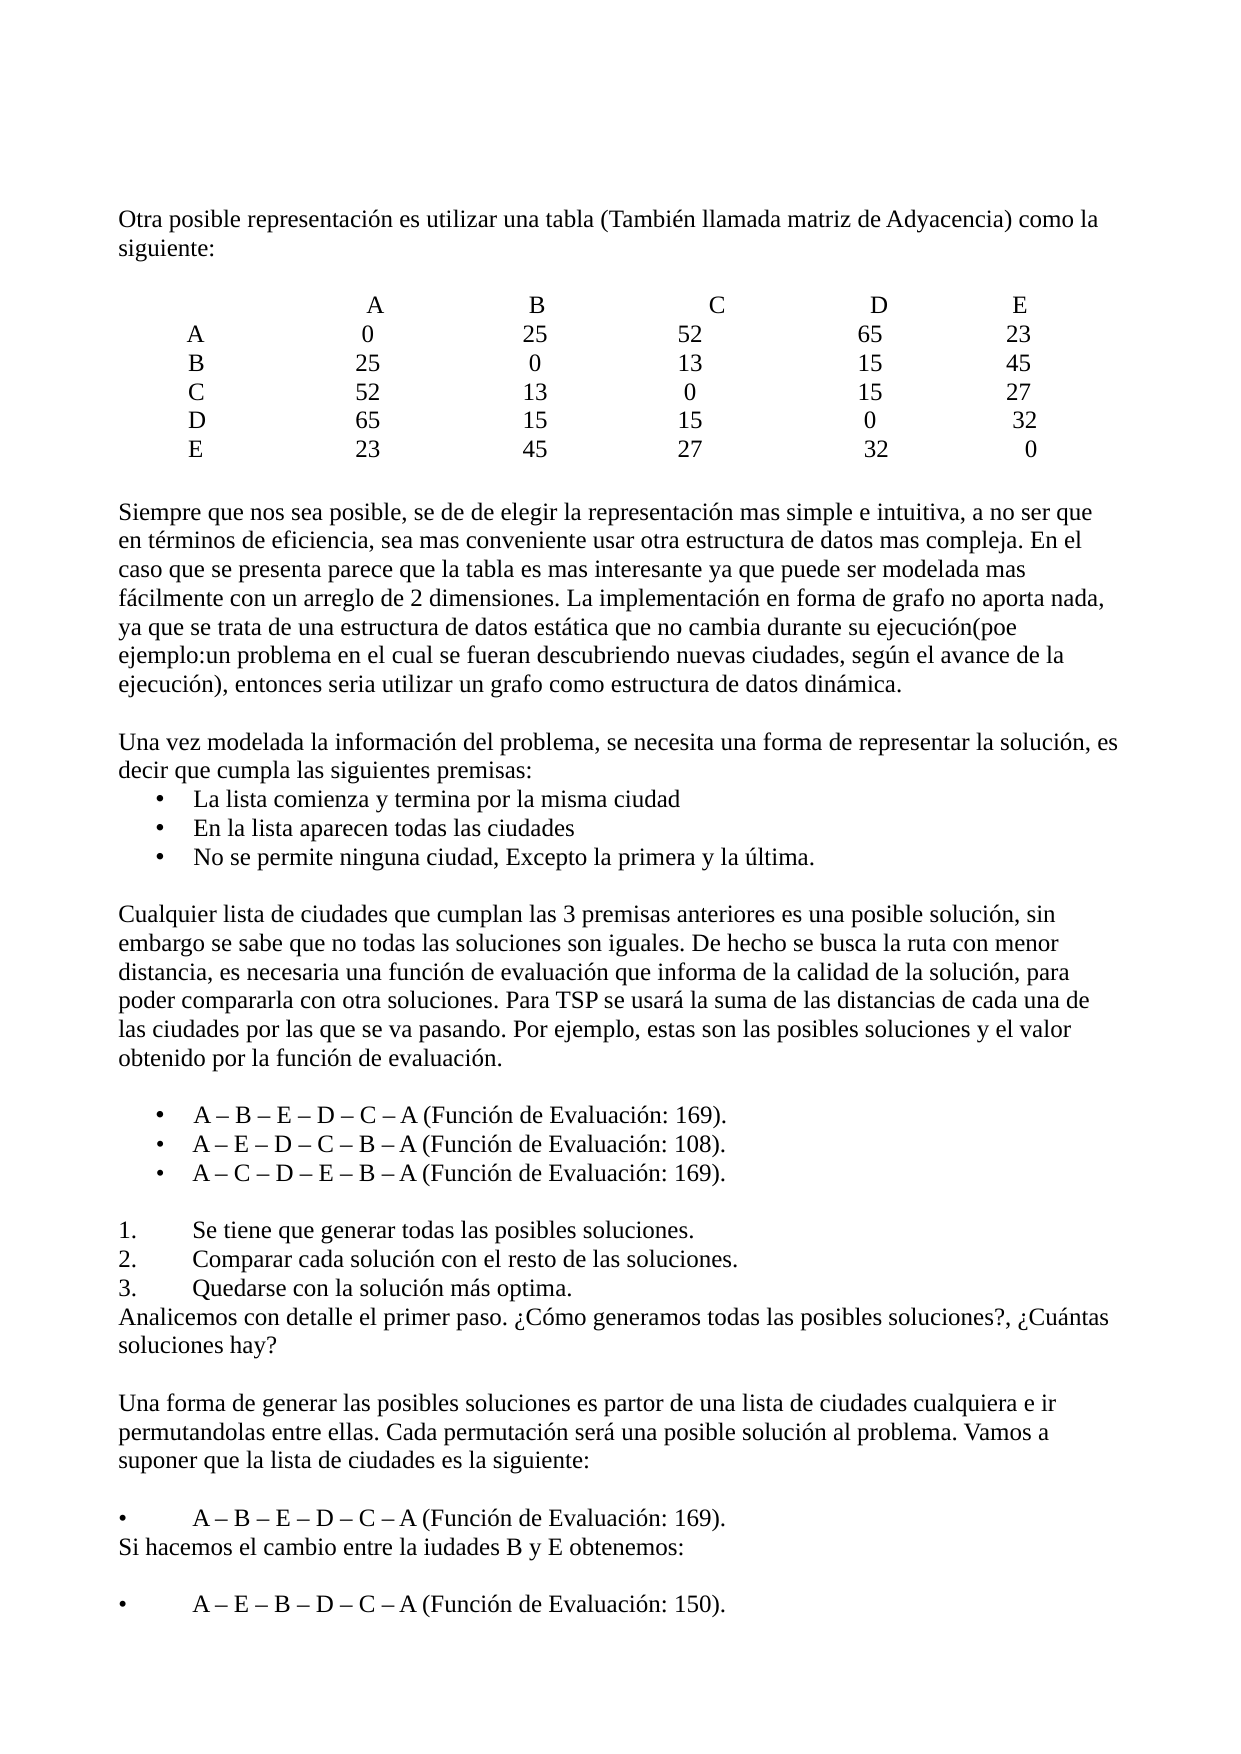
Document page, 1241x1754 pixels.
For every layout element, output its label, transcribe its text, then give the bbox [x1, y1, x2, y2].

table_header [118, 291, 285, 319]
text 2. Comparar cada solución con el resto de las soluciones. [118, 1244, 1122, 1273]
text • A – E – B – D – C – A (Función de Evaluación: 150). [118, 1589, 1122, 1618]
table_cell 65 [285, 406, 453, 434]
table_cell 15 [620, 406, 787, 434]
table_cell 27 [955, 377, 1117, 406]
table_cell 23 [285, 434, 453, 468]
table_cell 52 [620, 319, 787, 348]
table_cell 0 [285, 319, 453, 348]
table_header E [955, 291, 1117, 319]
text Una forma de generar las posibles soluciones es partor de una lista de ciudades cualquiera e ir permutandolas entre ellas. Cada permutación será una posible solución al problema. Vamos a suponer que la lista de ciudades es la siguiente: [118, 1388, 1122, 1474]
table_cell 45 [453, 434, 620, 468]
table_cell B [118, 348, 285, 377]
table_cell 15 [788, 348, 955, 377]
table_cell 0 [453, 348, 620, 377]
table_cell D [118, 406, 285, 434]
table_cell 32 [788, 434, 955, 468]
table_cell 0 [788, 406, 955, 434]
table_cell 15 [453, 406, 620, 434]
text • A – E – D – C – B – A (Función de Evaluación: 108). [118, 1129, 1122, 1158]
list A – B – E – D – C – A (Función de Evaluación: 169). [156, 1100, 1122, 1129]
table_cell 52 [285, 377, 453, 406]
table_cell A [118, 319, 285, 348]
list En la lista aparecen todas las ciudades [156, 813, 1122, 842]
list La lista comienza y termina por la misma ciudad [156, 784, 1122, 813]
list No se permite ninguna ciudad, Excepto la primera y la última. [156, 842, 1122, 870]
table_cell 0 [620, 377, 787, 406]
table_cell E [118, 434, 285, 468]
table_cell 13 [453, 377, 620, 406]
text • A – C – D – E – B – A (Función de Evaluación: 169). [118, 1158, 1122, 1187]
text Una vez modelada la información del problema, se necesita una forma de representar la solución, es decir que cumpla las siguientes premisas: [118, 727, 1122, 784]
table_cell 23 [955, 319, 1117, 348]
table_cell 15 [788, 377, 955, 406]
text Siempre que nos sea posible, se de de elegir la representación mas simple e intuitiva, a no ser que en términos de eficiencia, sea mas conveniente usar otra estructura de datos mas compleja. En el caso que se presenta parece que la tabla es mas interesante ya que puede ser modelada mas fácilmente con un arreglo de 2 dimensiones. La implementación en forma de grafo no aporta nada, ya que se trata de una estructura de datos estática que no cambia durante su ejecución(poe ejemplo:un problema en el cual se fueran descubriendo nuevas ciudades, según el avance de la ejecución), entonces seria utilizar un grafo como estructura de datos dinámica. [118, 497, 1122, 698]
table_cell 65 [788, 319, 955, 348]
table_cell 32 [955, 406, 1117, 434]
text Otra posible representación es utilizar una tabla (También llamada matriz de Adyacencia) como la siguiente: [118, 204, 1122, 262]
text 3. Quedarse con la solución más optima. [118, 1273, 1122, 1302]
text 1. Se tiene que generar todas las posibles soluciones. [118, 1215, 1122, 1244]
text Analicemos con detalle el primer paso. ¿Cómo generamos todas las posibles soluciones?, ¿Cuántas soluciones hay? [118, 1302, 1122, 1359]
table_cell 25 [453, 319, 620, 348]
table_cell 0 [955, 434, 1117, 468]
table_header A [285, 291, 453, 319]
text Cualquier lista de ciudades que cumplan las 3 premisas anteriores es una posible solución, sin embargo se sabe que no todas las soluciones son iguales. De hecho se busca la ruta con menor distancia, es necesaria una función de evaluación que informa de la calidad de la solución, para poder compararla con otra soluciones. Para TSP se usará la suma de las distancias de cada una de las ciudades por las que se va pasando. Por ejemplo, estas son las posibles soluciones y el valor obtenido por la función de evaluación. [118, 899, 1122, 1072]
table_header B [453, 291, 620, 319]
table_header D [788, 291, 955, 319]
table_cell 27 [620, 434, 787, 468]
table_header C [620, 291, 787, 319]
table_cell 45 [955, 348, 1117, 377]
table_cell 25 [285, 348, 453, 377]
text Si hacemos el cambio entre la iudades B y E obtenemos: [118, 1532, 1122, 1560]
text • A – B – E – D – C – A (Función de Evaluación: 169). [118, 1503, 1122, 1532]
table_cell 13 [620, 348, 787, 377]
table_cell C [118, 377, 285, 406]
